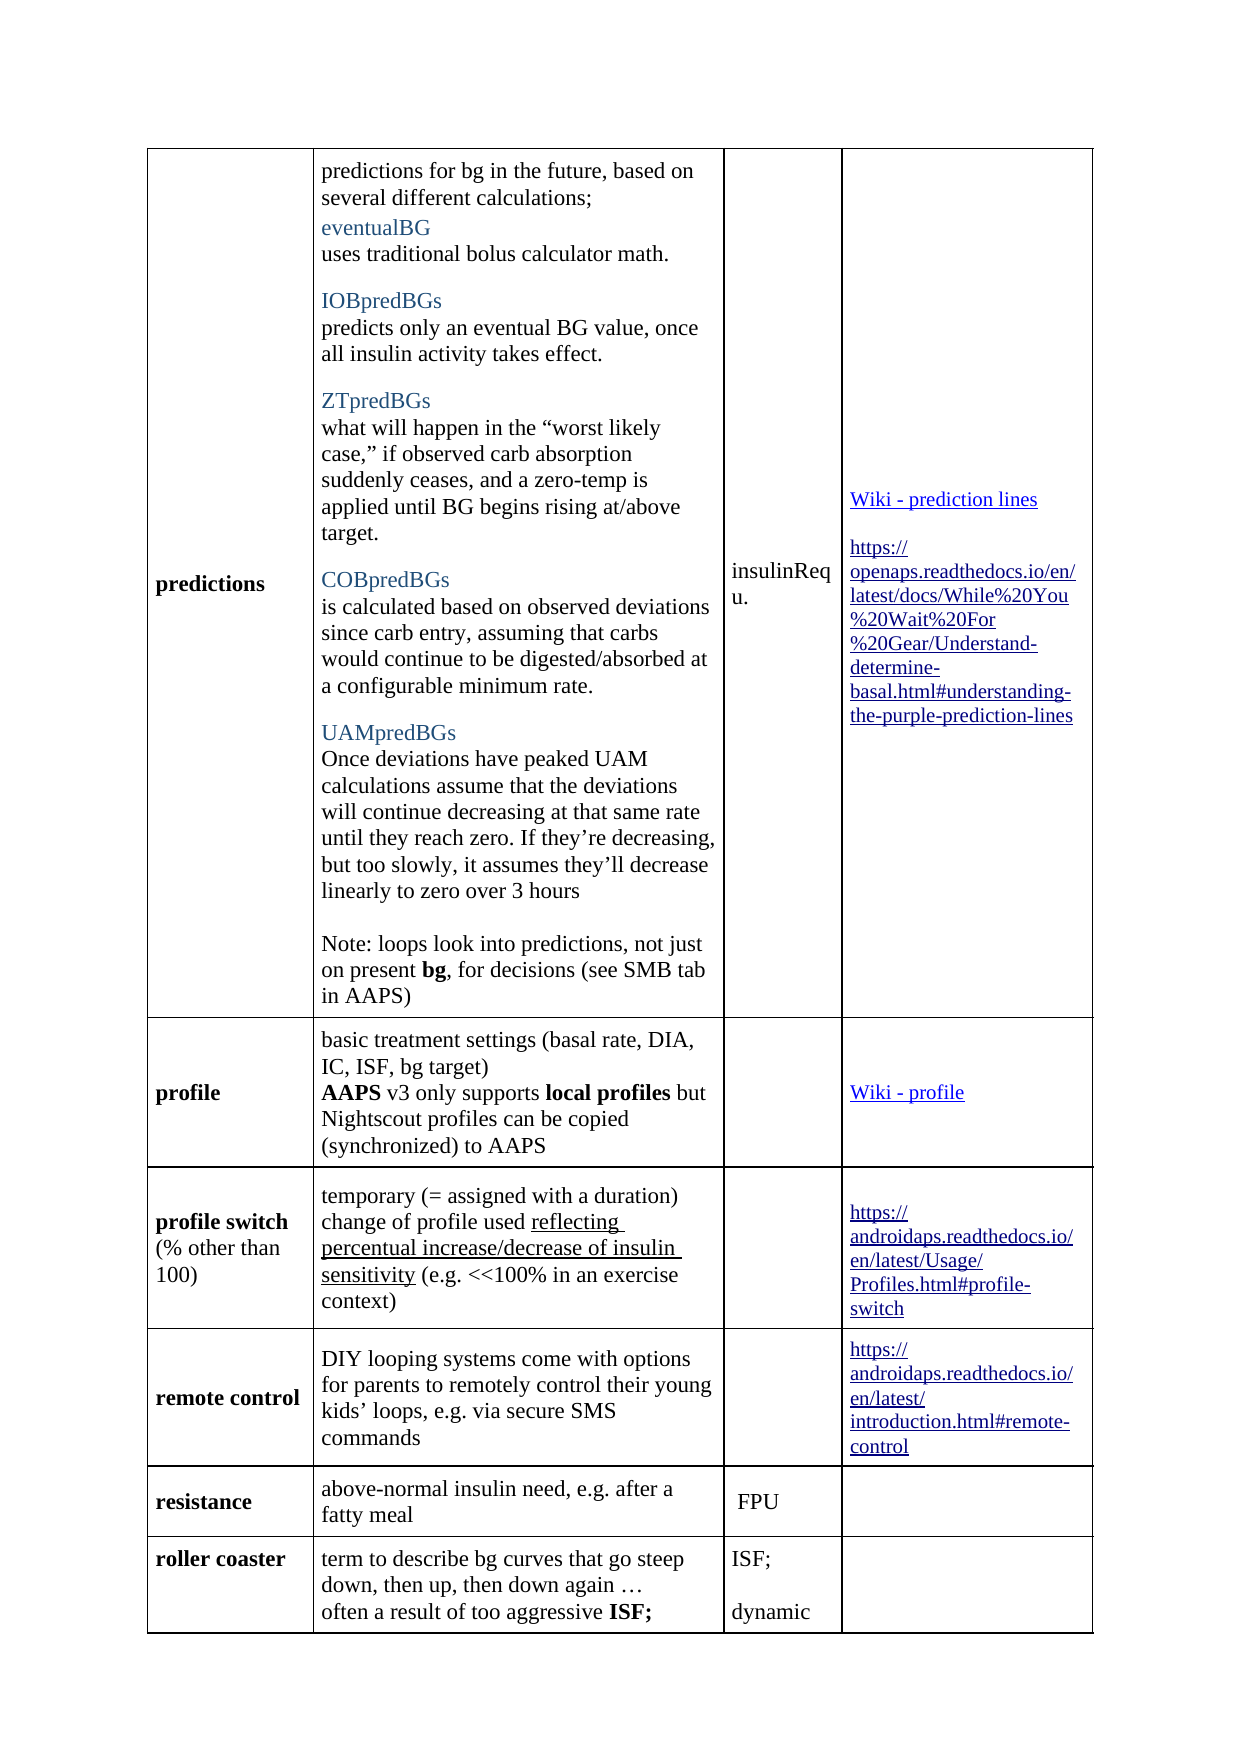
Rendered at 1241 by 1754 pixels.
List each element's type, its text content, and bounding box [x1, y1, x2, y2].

table_cell DIY looping systems come with options for parents to remotely control their young kids’ loops, e.g. via secure SMS commands [314, 1329, 723, 1465]
table_cell basic treatment settings (basal rate, DIA, IC, ISF, bg target) AAPS v3 only supports local profiles but Nightscout profiles can be copied (synchronized) to AAPS [314, 1018, 723, 1166]
table_cell [843, 1537, 1092, 1632]
table_cell remote control [148, 1329, 313, 1465]
table_cell ISF; dynamic [725, 1537, 841, 1632]
table_cell profile [148, 1018, 313, 1166]
table_cell Wiki - profile [843, 1018, 1092, 1166]
table_cell [843, 1467, 1092, 1536]
table_cell https://androidaps.readthedocs.io/en/latest/introduction.html#remote-control [843, 1329, 1092, 1465]
table_cell [725, 1329, 841, 1465]
table_cell [725, 1018, 841, 1166]
table_cell predictions for bg in the future, based on several different calculations; eventualBG uses traditional bolus calculator math. IOBpredBGs predicts only an eventual BG value, once all insulin activity takes effect. ZTpredBGs what will happen in the “worst likely case,” if observed carb absorption suddenly ceases, and a zero-temp is applied until BG begins rising at/above target. COBpredBGs is calculated based on observed deviations since carb entry, assuming that carbs would continue to be digested/absorbed at a configurable minimum rate. UAMpredBGs Once deviations have peaked UAM calculations assume that the deviations will continue decreasing at that same rate until they reach zero. If they’re decreasing, but too slowly, it assumes they’ll decrease linearly to zero over 3 hours Note: loops look into predictions, not just on present bg, for decisions (see SMB tab in AAPS) [314, 149, 723, 1017]
table_cell above-normal insulin need, e.g. after a fatty meal [314, 1467, 723, 1536]
table_cell temporary (= assigned with a duration) change of profile used reflecting percentual increase/decrease of insulin sensitivity (e.g. <<100% in an exercise context) [314, 1168, 723, 1328]
table_cell roller coaster [148, 1537, 313, 1632]
table_cell [725, 1168, 841, 1328]
table_cell insulinRequ. [725, 149, 841, 1017]
table_cell profile switch (% other than 100) [148, 1168, 313, 1328]
table_cell resistance [148, 1467, 313, 1536]
table_cell predictions [148, 149, 313, 1017]
table_cell term to describe bg curves that go steep down, then up, then down again … often a result of too aggressive ISF; [314, 1537, 723, 1632]
table_cell Wiki - prediction lines https://openaps.readthedocs.io/en/latest/docs/While%20You%20Wait%20For%20Gear/Understand-determine-basal.html#understanding-the-purple-prediction-lines [843, 149, 1092, 1017]
table_cell FPU [725, 1467, 841, 1536]
table_cell https://androidaps.readthedocs.io/en/latest/Usage/Profiles.html#profile-switch [843, 1168, 1092, 1328]
